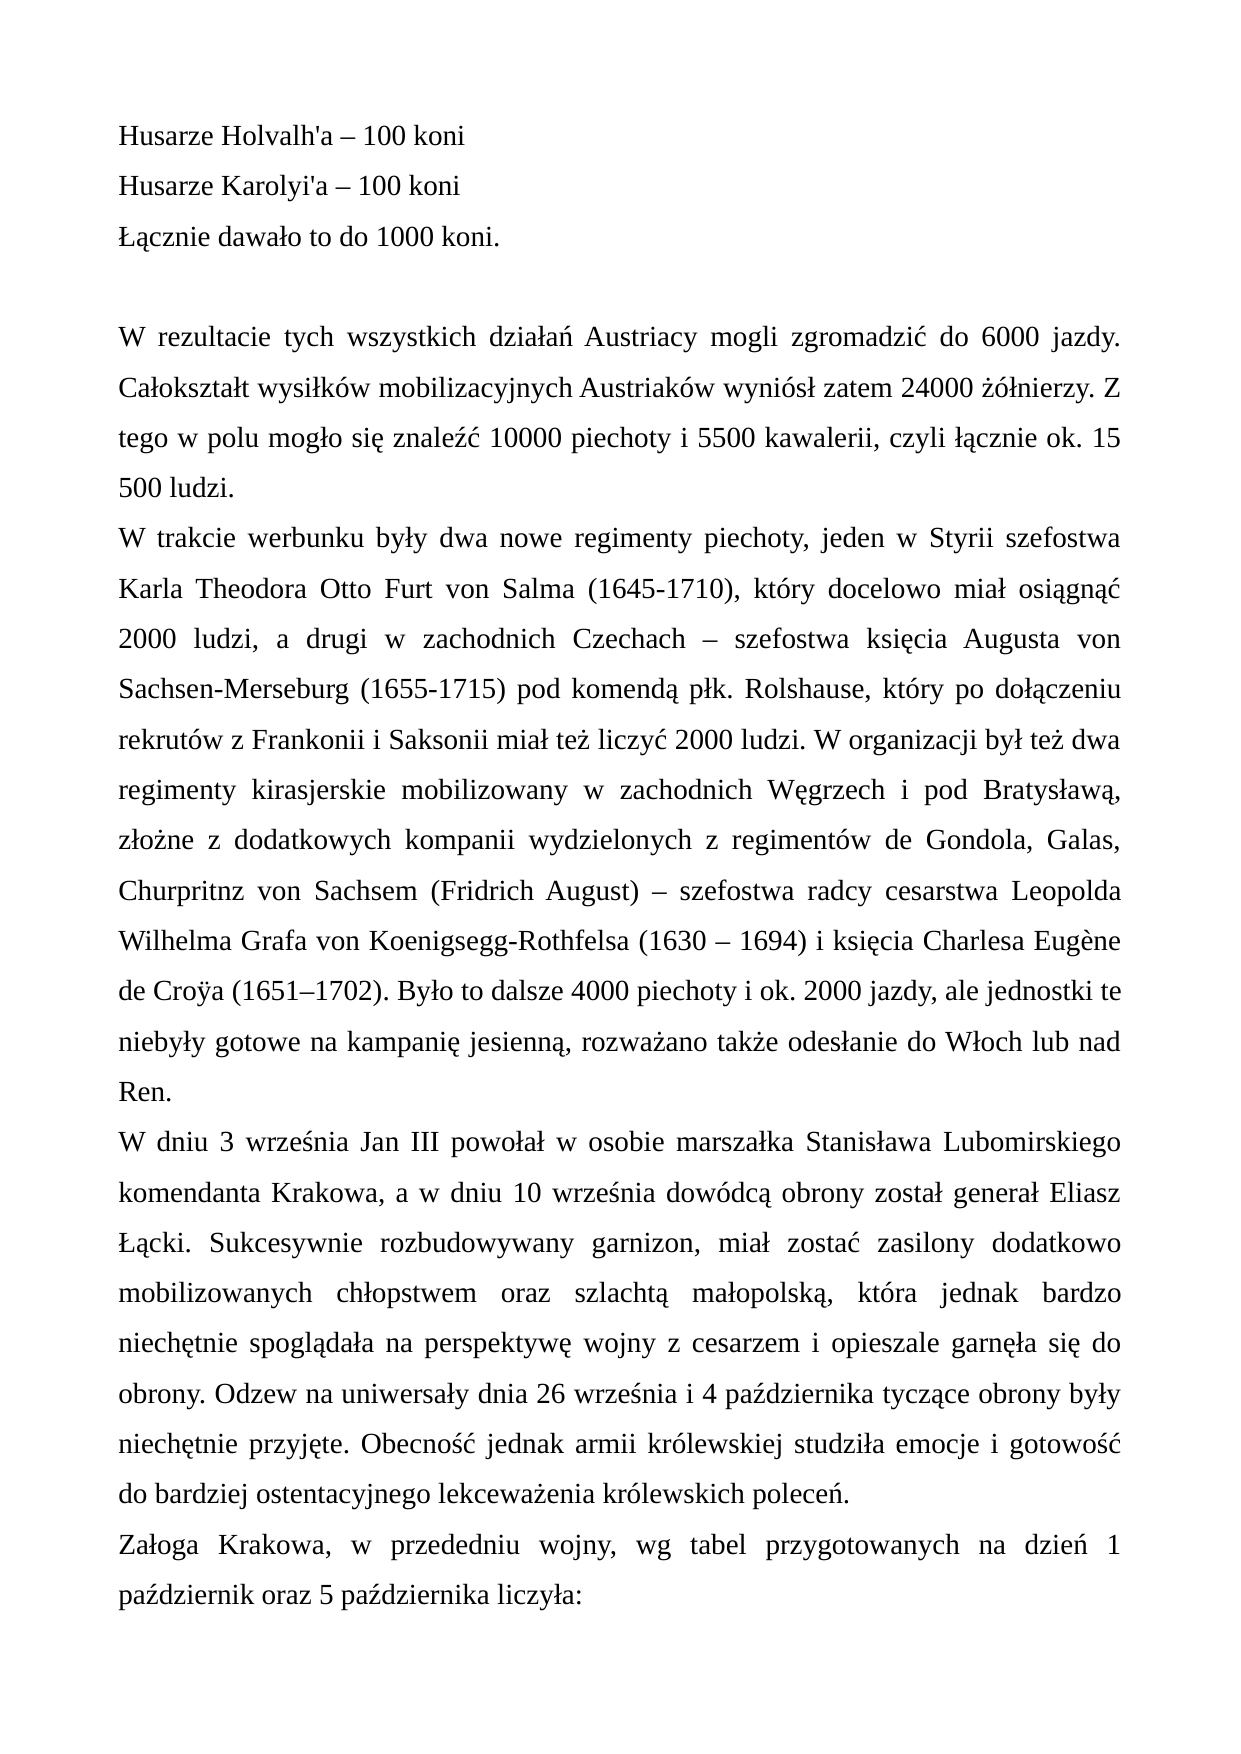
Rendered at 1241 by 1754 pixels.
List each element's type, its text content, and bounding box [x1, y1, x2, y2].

list Husarze Holvalh'a – 100 koni [118, 118, 1122, 152]
text W dniu 3 września Jan III powołał w osobie marszałka Stanisława Lubomirskiego komendanta Krakowa, a w dniu 10 września dowódcą obrony został generał Eliasz Łącki. Sukcesywnie rozbudowywany garnizon, miał zostać zasilony dodatkowo mobilizowanych chłopstwem oraz szlachtą małopolską, która jednak bardzo niechętnie spoglądała na perspektywę wojny z cesarzem i opieszale garnęła się do obrony. Odzew na uniwersały dnia 26 września i 4 października tyczące obrony były niechętnie przyjęte. Obecność jednak armii królewskiej studziła emocje i gotowość do bardziej ostentacyjnego lekceważenia królewskich poleceń. [118, 1124, 1122, 1510]
text W rezultacie tych wszystkich działań Austriacy mogli zgromadzić do 6000 jazdy. Całokształt wysiłków mobilizacyjnych Austriaków wyniósł zatem 24000 żółnierzy. Z tego w polu mogło się znaleźć 10000 piechoty i 5500 kawalerii, czyli łącznie ok. 15 500 ludzi. [118, 319, 1122, 504]
list Husarze Karolyi'a – 100 koni [118, 168, 1122, 202]
text Łącznie dawało to do 1000 koni. [118, 219, 1122, 252]
text Załoga Krakowa, w przededniu wojny, wg tabel przygotowanych na dzień 1 październik oraz 5 października liczyła: [118, 1527, 1122, 1611]
text W trakcie werbunku były dwa nowe regimenty piechoty, jeden w Styrii szefostwa Karla Theodora Otto Furt von Salma (1645-1710), który docelowo miał osiągnąć 2000 ludzi, a drugi w zachodnich Czechach – szefostwa księcia Augusta von Sachsen-Merseburg (1655-1715) pod komendą płk. Rolshause, który po dołączeniu rekrutów z Frankonii i Saksonii miał też liczyć 2000 ludzi. W organizacji był też dwa regimenty kirasjerskie mobilizowany w zachodnich Węgrzech i pod Bratysławą, złożne z dodatkowych kompanii wydzielonych z regimentów de Gondola, Galas, Churpritnz von Sachsem (Fridrich August) – szefostwa radcy cesarstwa Leopolda Wilhelma Grafa von Koenigsegg-Rothfelsa (1630 – 1694) i księcia Charlesa Eugène de Croÿa (1651–1702). Było to dalsze 4000 piechoty i ok. 2000 jazdy, ale jednostki te niebyły gotowe na kampanię jesienną, rozważano także odesłanie do Włoch lub nad Ren. [118, 521, 1122, 1108]
